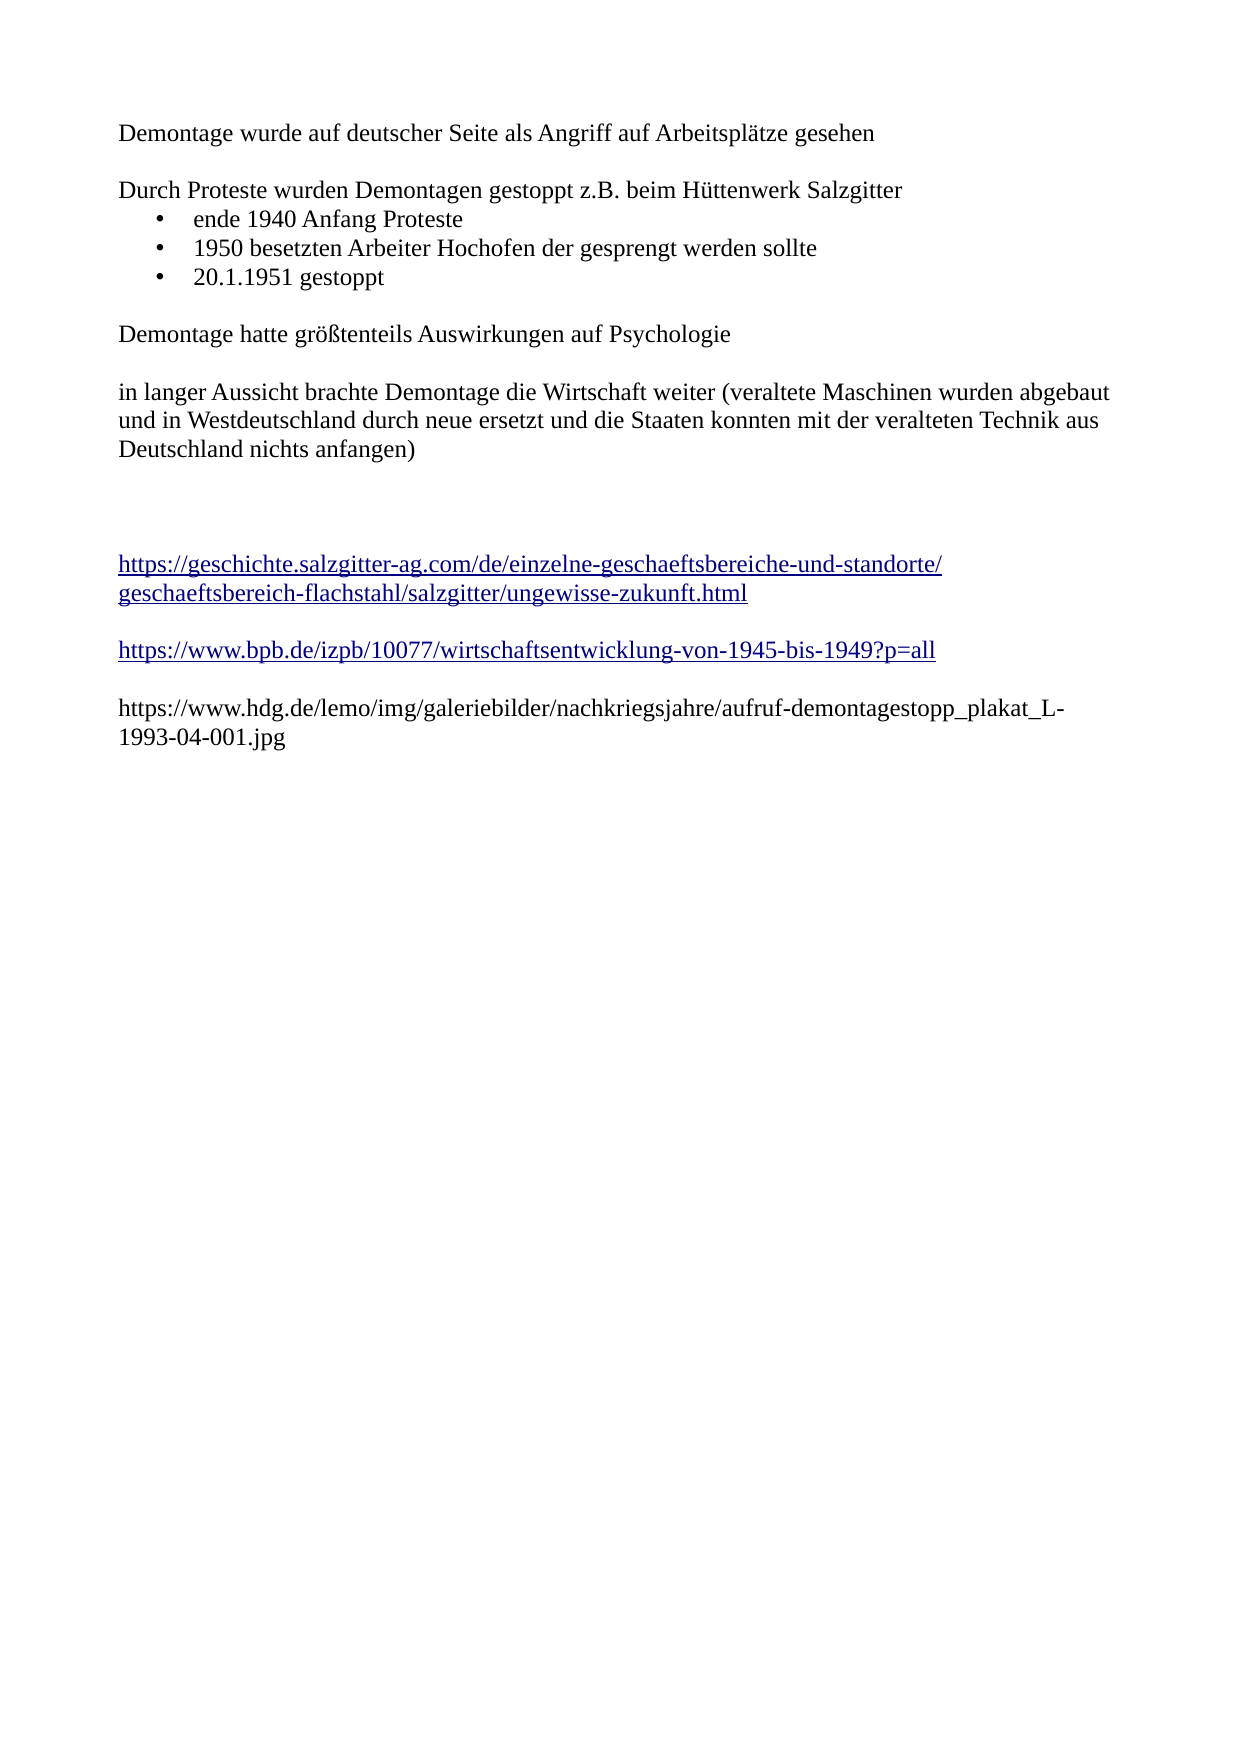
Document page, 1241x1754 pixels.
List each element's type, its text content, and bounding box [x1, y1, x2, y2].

list ende 1940 Anfang Proteste [156, 204, 1122, 233]
text https://geschichte.salzgitter-ag.com/de/einzelne-geschaeftsbereiche-und-standorte/geschaeftsbereich-flachstahl/salzgitter/ungewisse-zukunft.html [118, 549, 1122, 607]
text https://www.hdg.de/lemo/img/galeriebilder/nachkriegsjahre/aufruf-demontagestopp_plakat_L-1993-04-001.jpg [118, 693, 1122, 751]
text Demontage wurde auf deutscher Seite als Angriff auf Arbeitsplätze gesehen [118, 118, 1122, 147]
list 1950 besetzten Arbeiter Hochofen der gesprengt werden sollte [156, 233, 1122, 262]
text Durch Proteste wurden Demontagen gestoppt z.B. beim Hüttenwerk Salzgitter [118, 176, 1122, 204]
text Demontage hatte größtenteils Auswirkungen auf Psychologie [118, 319, 1122, 348]
text https://www.bpb.de/izpb/10077/wirtschaftsentwicklung-von-1945-bis-1949?p=all [118, 636, 1122, 664]
list 20.1.1951 gestoppt [156, 262, 1122, 291]
text in langer Aussicht brachte Demontage die Wirtschaft weiter (veraltete Maschinen wurden abgebaut und in Westdeutschland durch neue ersetzt und die Staaten konnten mit der veralteten Technik aus Deutschland nichts anfangen) [118, 377, 1122, 463]
